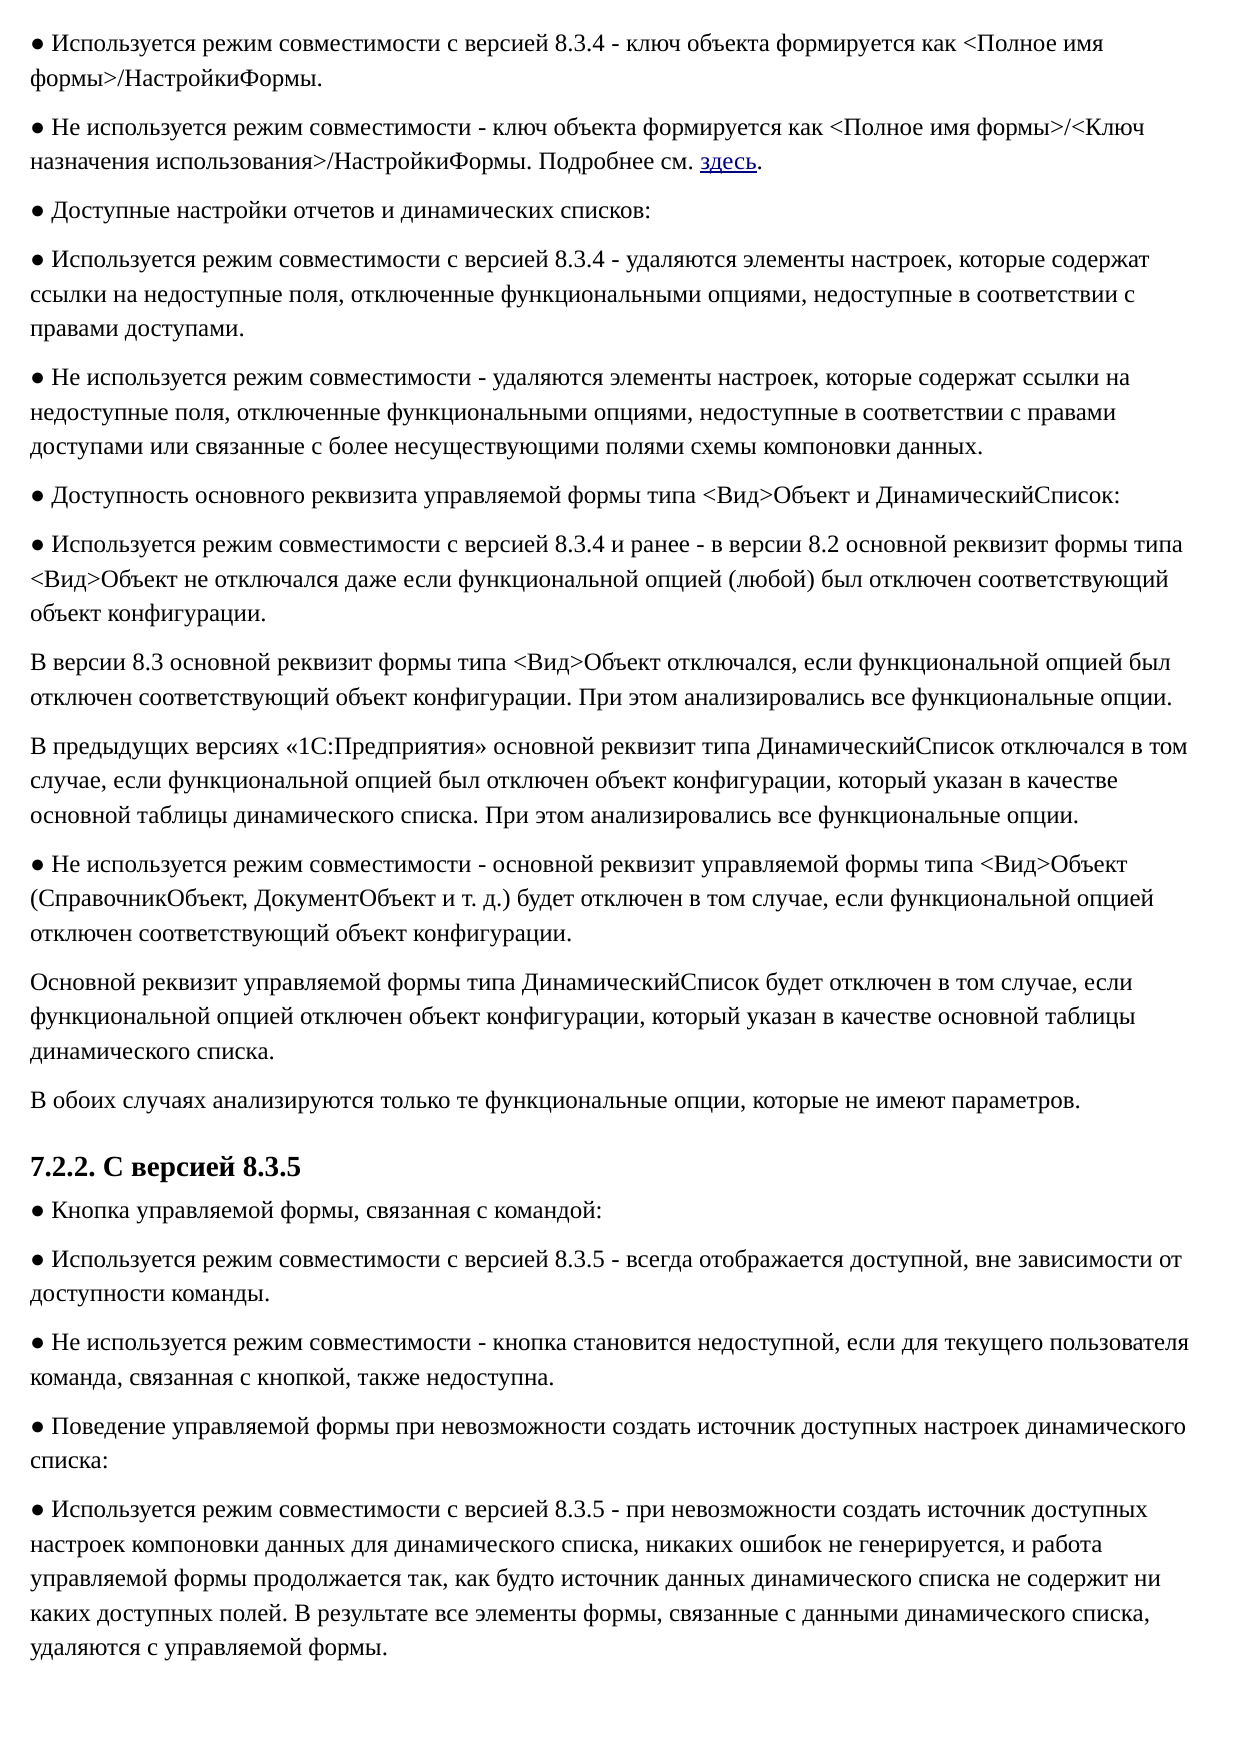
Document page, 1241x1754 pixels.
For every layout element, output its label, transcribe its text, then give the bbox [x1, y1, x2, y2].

text В обоих случаях анализируются только те функциональные опции, которые не имеют параметров. [30, 1085, 1211, 1114]
text ● Поведение управляемой формы при невозможности создать источник доступных настроек динамического списка: [30, 1411, 1211, 1474]
text ● Используется режим совместимости с версией 8.3.4 и ранее ‑ в версии 8.2 основной реквизит формы типа <Вид>Объект не отключался даже если функциональной опцией (любой) был отключен соответствующий объект конфигурации. [30, 529, 1211, 627]
text В версии 8.3 основной реквизит формы типа <Вид>Объект отключался, если функциональной опцией был отключен соответствующий объект конфигурации. При этом анализировались все функциональные опции. [30, 647, 1211, 711]
text ● Кнопка управляемой формы, связанная с командой: [30, 1195, 1211, 1223]
text ● Доступные настройки отчетов и динамических списков: [30, 195, 1211, 224]
text ● Используется режим совместимости с версией 8.3.4 ‑ ключ объекта формируется как <Полное имя формы>/НастройкиФормы. [30, 28, 1211, 91]
text ● Используется режим совместимости с версией 8.3.5 ‑ при невозможности создать источник доступных настроек компоновки данных для динамического списка, никаких ошибок не генерируется, и работа управляемой формы продолжается так, как будто источник данных динамического списка не содержит ни каких доступных полей. В результате все элементы формы, связанные с данными динамического списка, удаляются с управляемой формы. [30, 1494, 1211, 1661]
text ● Используется режим совместимости с версией 8.3.4 ‑ удаляются элементы настроек, которые содержат ссылки на недоступные поля, отключенные функциональными опциями, недоступные в соответствии с правами доступами. [30, 244, 1211, 342]
text ● Не используется режим совместимости ‑ основной реквизит управляемой формы типа <Вид>Объект (СправочникОбъект, ДокументОбъект и т. д.) будет отключен в том случае, если функциональной опцией отключен соответствующий объект конфигурации. [30, 849, 1211, 947]
text ● Не используется режим совместимости ‑ кнопка становится недоступной, если для текущего пользователя команда, связанная с кнопкой, также недоступна. [30, 1327, 1211, 1391]
subtitle 7.2.2. С версией 8.3.5 [30, 1149, 1211, 1182]
text ● Не используется режим совместимости ‑ удаляются элементы настроек, которые содержат ссылки на недоступные поля, отключенные функциональными опциями, недоступные в соответствии с правами доступами или связанные с более несуществующими полями схемы компоновки данных. [30, 362, 1211, 460]
text Основной реквизит управляемой формы типа ДинамическийСписок будет отключен в том случае, если функциональной опцией отключен объект конфигурации, который указан в качестве основной таблицы динамического списка. [30, 967, 1211, 1065]
text ● Используется режим совместимости с версией 8.3.5 ‑ всегда отображается доступной, вне зависимости от доступности команды. [30, 1244, 1211, 1307]
text В предыдущих версиях «1С:Предприятия» основной реквизит типа ДинамическийСписок отключался в том случае, если функциональной опцией был отключен объект конфигурации, который указан в качестве основной таблицы динамического списка. При этом анализировались все функциональные опции. [30, 731, 1211, 829]
text ● Доступность основного реквизита управляемой формы типа <Вид>Объект и ДинамическийСписок: [30, 480, 1211, 509]
text ● Не используется режим совместимости ‑ ключ объекта формируется как <Полное имя формы>/<Ключ назначения использования>/НастройкиФормы. Подробнее см. здесь. [30, 112, 1211, 175]
